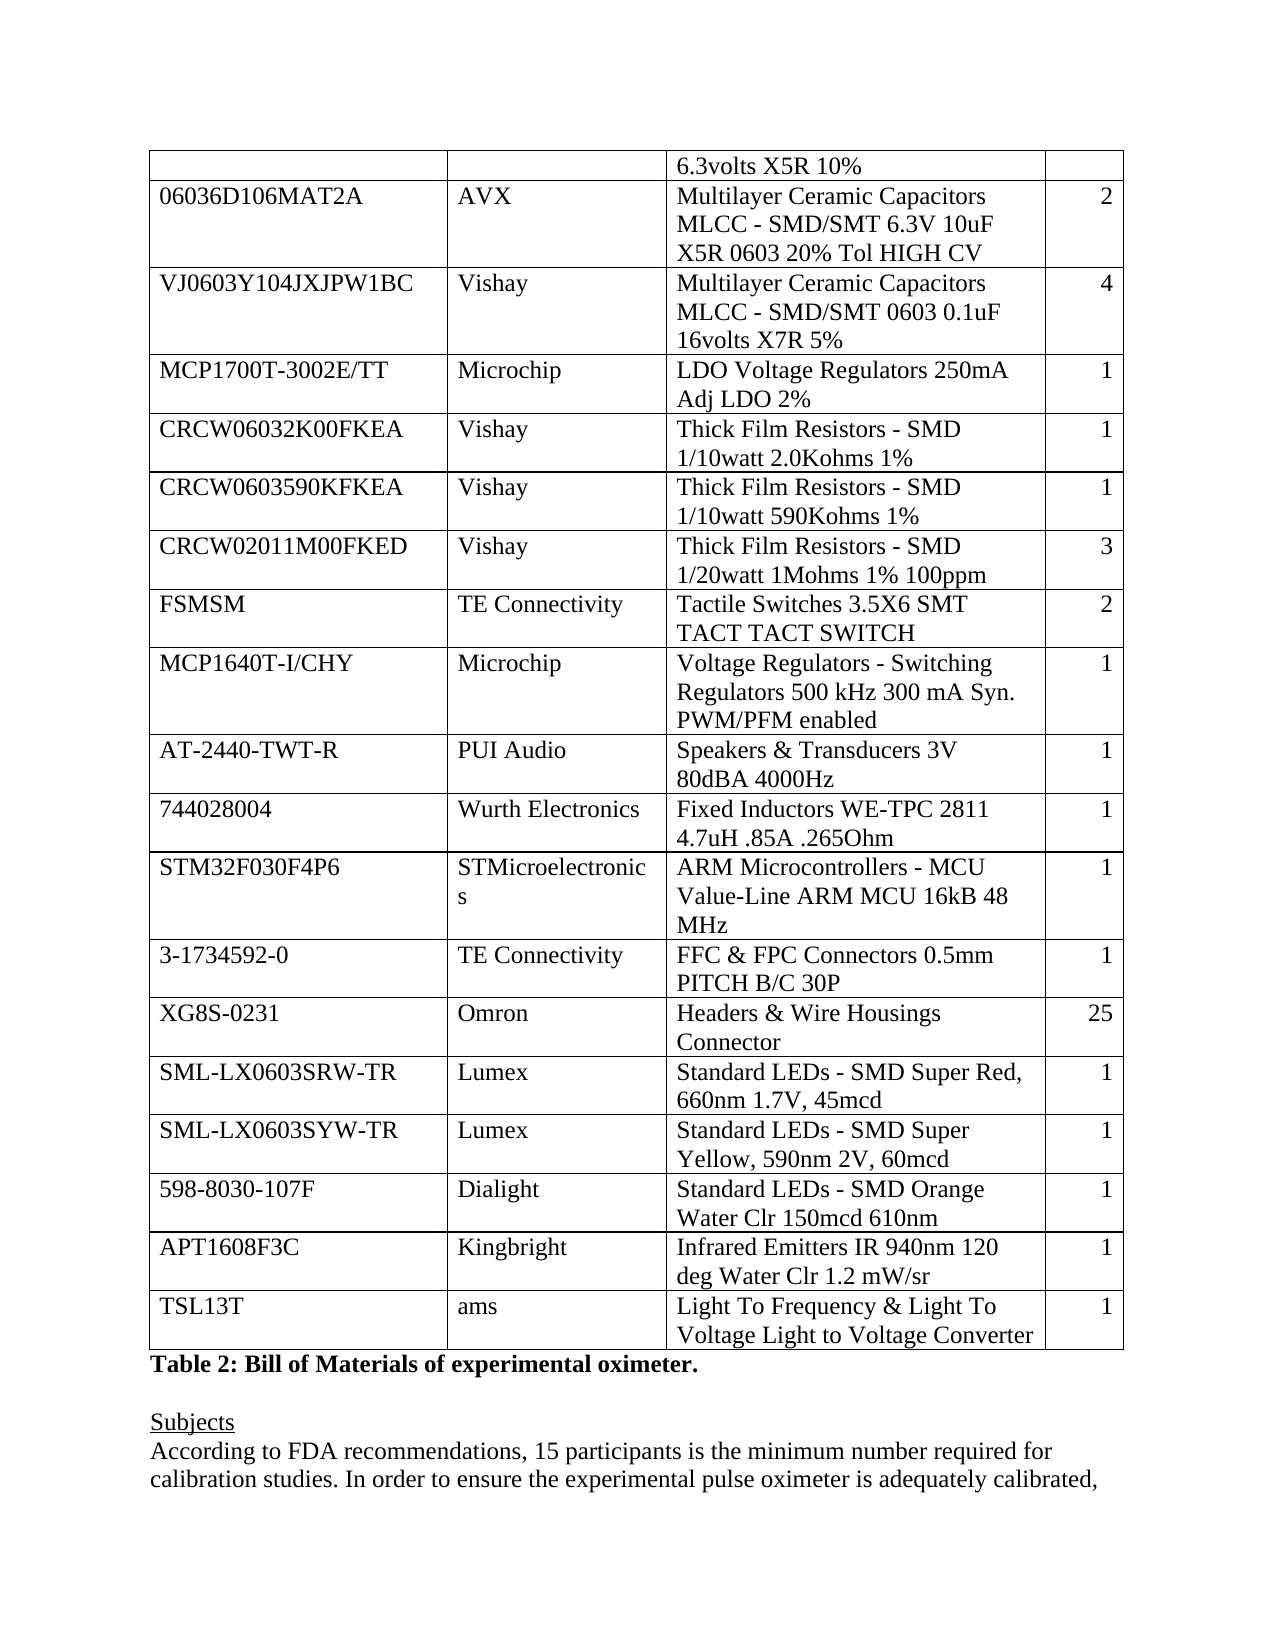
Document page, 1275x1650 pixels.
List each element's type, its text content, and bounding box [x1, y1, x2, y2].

table_cell TSL13T [150, 1291, 447, 1348]
table_cell VJ0603Y104JXJPW1BC [150, 268, 447, 354]
table_cell TE Connectivity [448, 940, 666, 997]
table_cell 1 [1046, 940, 1123, 997]
table_cell 1 [1046, 648, 1123, 734]
table_cell [448, 151, 666, 180]
table_cell 6.3volts X5R 10% [667, 151, 1045, 180]
table_cell 1 [1046, 794, 1123, 851]
table_cell 2 [1046, 181, 1123, 267]
table_cell Thick Film Resistors - SMD 1/10watt 2.0Kohms 1% [667, 414, 1045, 471]
table_cell STMicroelectronics [448, 853, 666, 939]
table_cell 744028004 [150, 794, 447, 851]
table_cell LDO Voltage Regulators 250mA Adj LDO 2% [667, 355, 1045, 413]
table_cell 1 [1046, 355, 1123, 413]
table_cell Vishay [448, 531, 666, 588]
table_cell TE Connectivity [448, 590, 666, 647]
table_cell Light To Frequency & Light To Voltage Light to Voltage Converter [667, 1291, 1045, 1348]
table_cell 06036D106MAT2A [150, 181, 447, 267]
table_cell Wurth Electronics [448, 794, 666, 851]
table_cell FFC & FPC Connectors 0.5mm PITCH B/C 30P [667, 940, 1045, 997]
table_cell Lumex [448, 1057, 666, 1114]
table_cell Standard LEDs - SMD Orange Water Clr 150mcd 610nm [667, 1174, 1045, 1231]
table_cell 1 [1046, 414, 1123, 471]
table_cell Thick Film Resistors - SMD 1/10watt 590Kohms 1% [667, 473, 1045, 530]
text Subjects [150, 1407, 1125, 1436]
table_cell Omron [448, 998, 666, 1056]
table_cell 1 [1046, 1291, 1123, 1348]
table_cell Vishay [448, 473, 666, 530]
table_cell Standard LEDs - SMD Super Red, 660nm 1.7V, 45mcd [667, 1057, 1045, 1114]
table_cell Multilayer Ceramic Capacitors MLCC - SMD/SMT 6.3V 10uF X5R 0603 20% Tol HIGH CV [667, 181, 1045, 267]
text Table 2: Bill of Materials of experimental oximeter. [150, 1349, 1125, 1378]
table_cell FSMSM [150, 590, 447, 647]
table_cell SML-LX0603SRW-TR [150, 1057, 447, 1114]
text According to FDA recommendations, 15 participants is the minimum number required for calibration studies. In order to ensure the experimental pulse oximeter is adequately calibrated, [150, 1436, 1125, 1493]
table_cell CRCW06032K00FKEA [150, 414, 447, 471]
table_cell 3-1734592-0 [150, 940, 447, 997]
table_cell 1 [1046, 735, 1123, 793]
table_cell 1 [1046, 1115, 1123, 1173]
table_cell ams [448, 1291, 666, 1348]
table_cell Microchip [448, 648, 666, 734]
table_cell 1 [1046, 1233, 1123, 1290]
table_cell Lumex [448, 1115, 666, 1173]
table_cell Infrared Emitters IR 940nm 120 deg Water Clr 1.2 mW/sr [667, 1233, 1045, 1290]
table_cell XG8S-0231 [150, 998, 447, 1056]
table_cell Vishay [448, 268, 666, 354]
table_cell 2 [1046, 590, 1123, 647]
table_cell Dialight [448, 1174, 666, 1231]
table_cell AT-2440-TWT-R [150, 735, 447, 793]
table_cell 25 [1046, 998, 1123, 1056]
table_cell ARM Microcontrollers - MCU Value-Line ARM MCU 16kB 48 MHz [667, 853, 1045, 939]
table_cell Vishay [448, 414, 666, 471]
table_cell 1 [1046, 473, 1123, 530]
table_cell 4 [1046, 268, 1123, 354]
table_cell SML-LX0603SYW-TR [150, 1115, 447, 1173]
table_cell Fixed Inductors WE-TPC 2811 4.7uH .85A .265Ohm [667, 794, 1045, 851]
table_cell Microchip [448, 355, 666, 413]
table_cell 3 [1046, 531, 1123, 588]
table_cell CRCW02011M00FKED [150, 531, 447, 588]
table_cell 1 [1046, 1174, 1123, 1231]
table_cell 1 [1046, 853, 1123, 939]
table_cell Voltage Regulators - Switching Regulators 500 kHz 300 mA Syn. PWM/PFM enabled [667, 648, 1045, 734]
table_cell Headers & Wire Housings Connector [667, 998, 1045, 1056]
table_cell Standard LEDs - SMD Super Yellow, 590nm 2V, 60mcd [667, 1115, 1045, 1173]
table_cell 1 [1046, 1057, 1123, 1114]
table_cell [150, 151, 447, 180]
table_cell AVX [448, 181, 666, 267]
table_cell STM32F030F4P6 [150, 853, 447, 939]
table_cell MCP1700T-3002E/TT [150, 355, 447, 413]
table_cell PUI Audio [448, 735, 666, 793]
table_cell MCP1640T-I/CHY [150, 648, 447, 734]
table_cell Speakers & Transducers 3V 80dBA 4000Hz [667, 735, 1045, 793]
table_cell APT1608F3C [150, 1233, 447, 1290]
table_cell [1046, 151, 1123, 180]
table_cell Thick Film Resistors - SMD 1/20watt 1Mohms 1% 100ppm [667, 531, 1045, 588]
table_cell CRCW0603590KFKEA [150, 473, 447, 530]
table_cell Kingbright [448, 1233, 666, 1290]
table_cell Tactile Switches 3.5X6 SMT TACT TACT SWITCH [667, 590, 1045, 647]
table_cell 598-8030-107F [150, 1174, 447, 1231]
table_cell Multilayer Ceramic Capacitors MLCC - SMD/SMT 0603 0.1uF 16volts X7R 5% [667, 268, 1045, 354]
